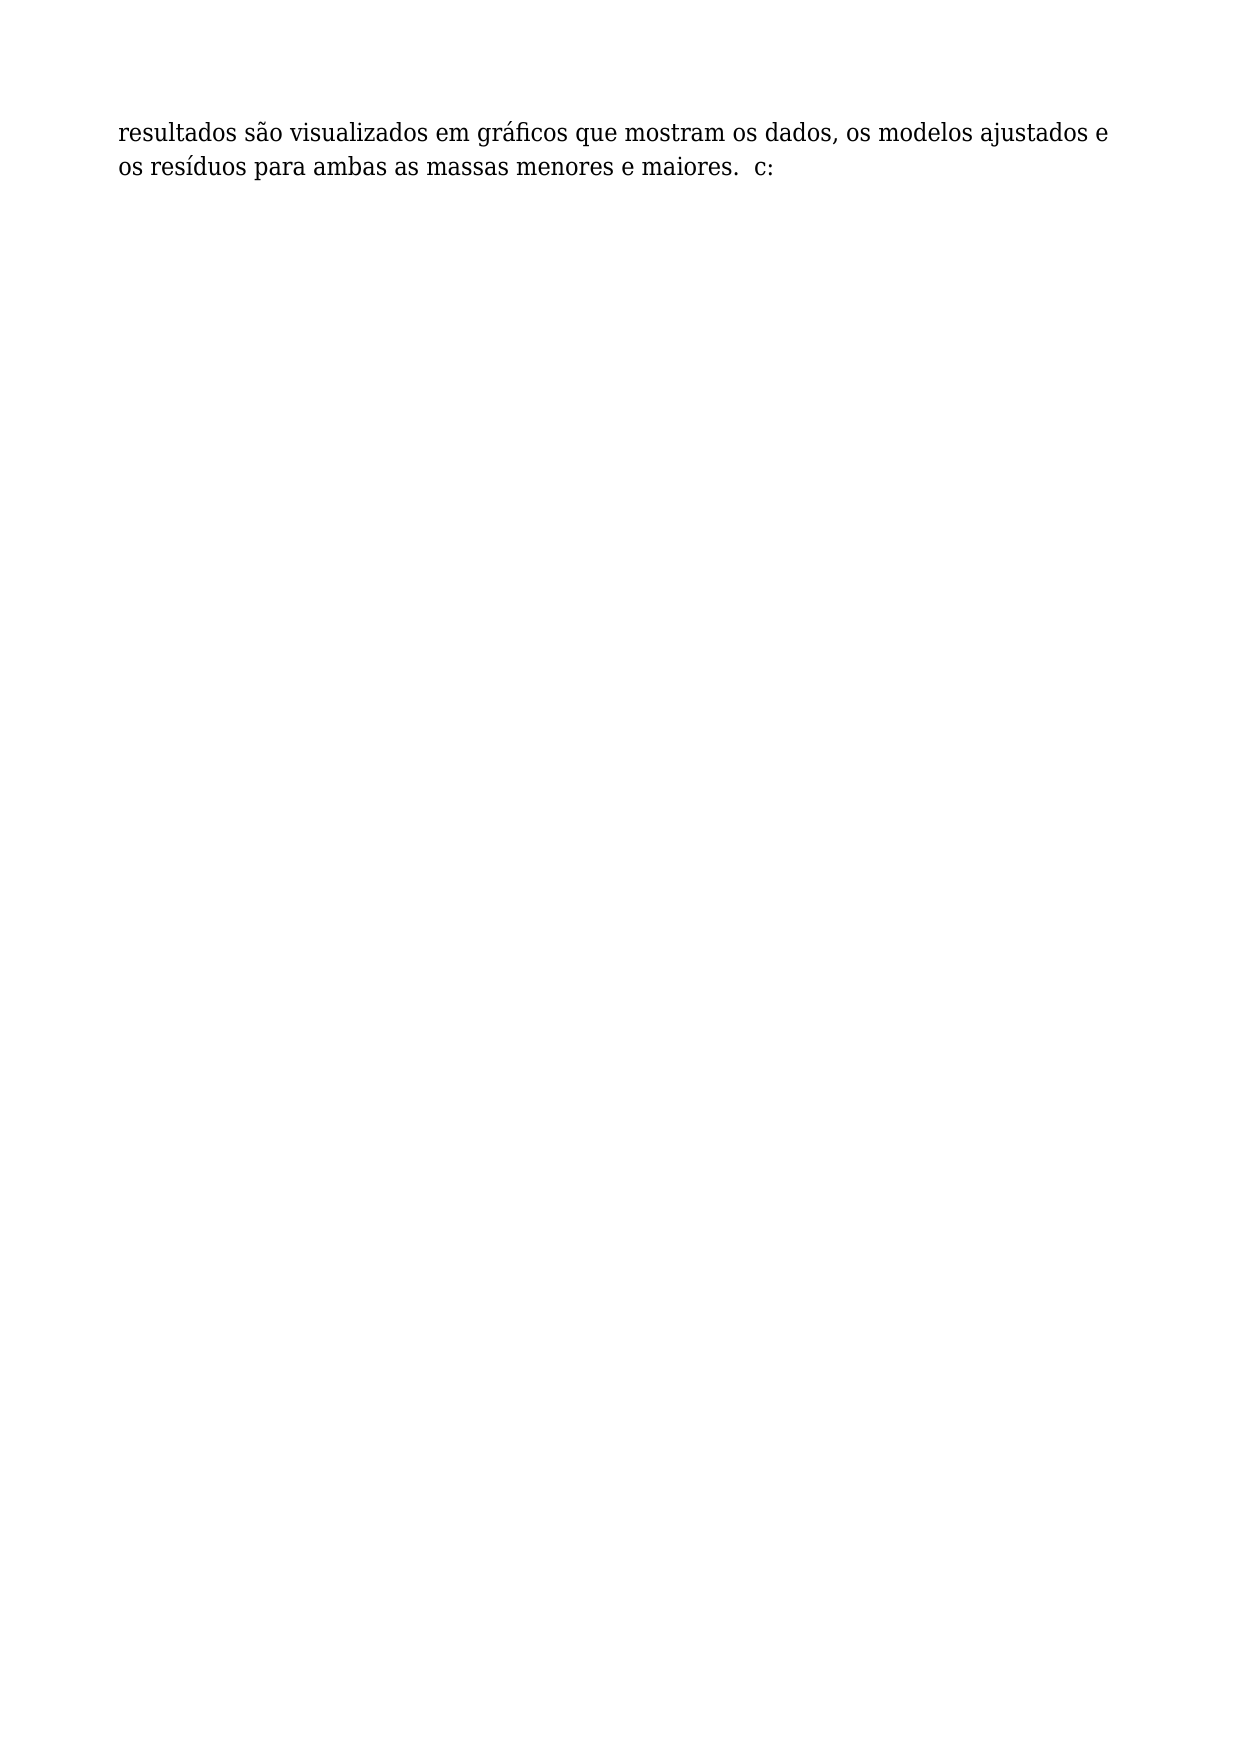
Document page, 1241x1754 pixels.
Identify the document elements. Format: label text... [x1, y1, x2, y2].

text resultados são visualizados em gráficos que mostram os dados, os modelos ajustados e os resíduos para ambas as massas menores e maiores. c: [118, 118, 1122, 181]
